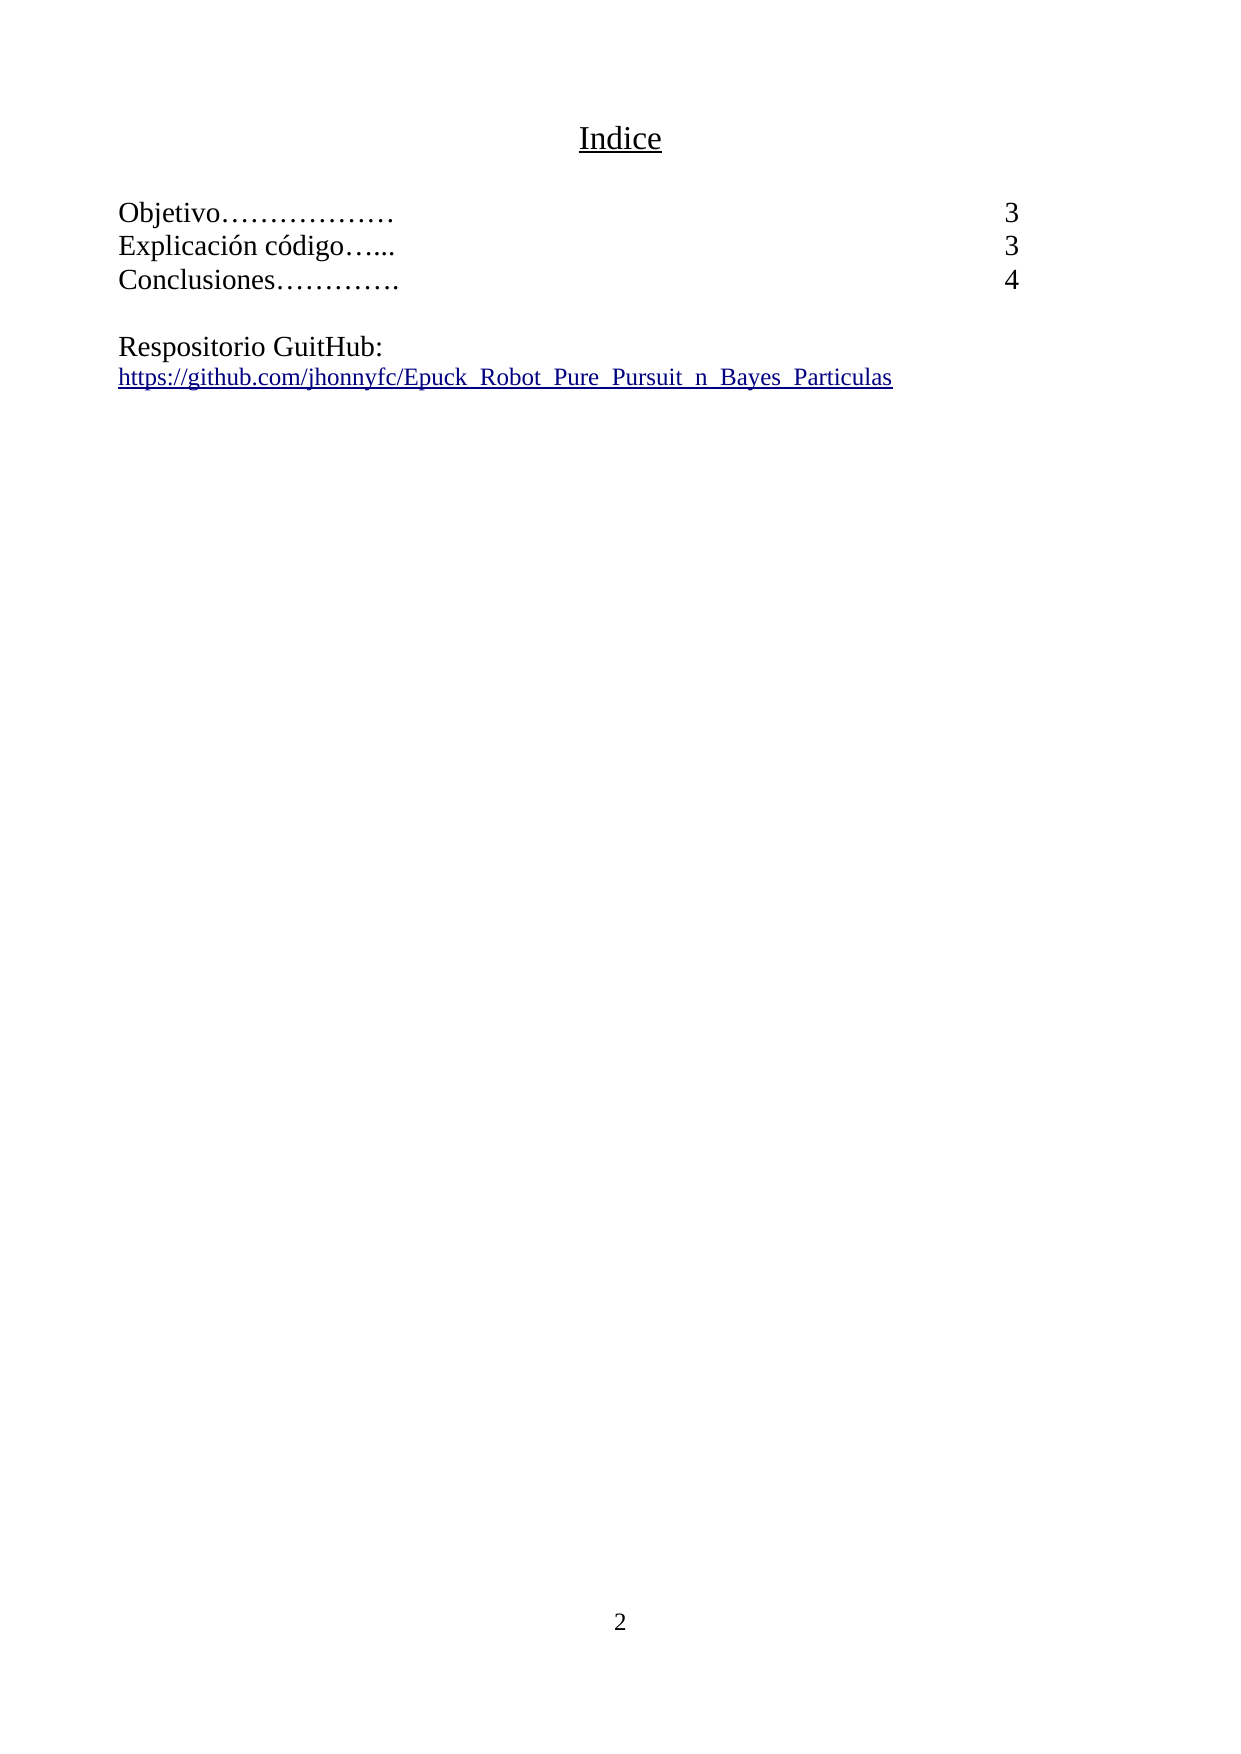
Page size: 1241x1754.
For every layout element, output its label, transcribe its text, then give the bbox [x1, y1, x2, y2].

text Explicación código…... 3 [118, 228, 1122, 262]
text Respositorio GuitHub: https://github.com/jhonnyfc/Epuck_Robot_Pure_Pursuit_n_Bayes_Particulas [118, 329, 1122, 391]
text Conclusiones…………. 4 [118, 262, 1122, 295]
text Objetivo……………… 3 [118, 195, 1122, 228]
text Indice [118, 118, 1122, 156]
